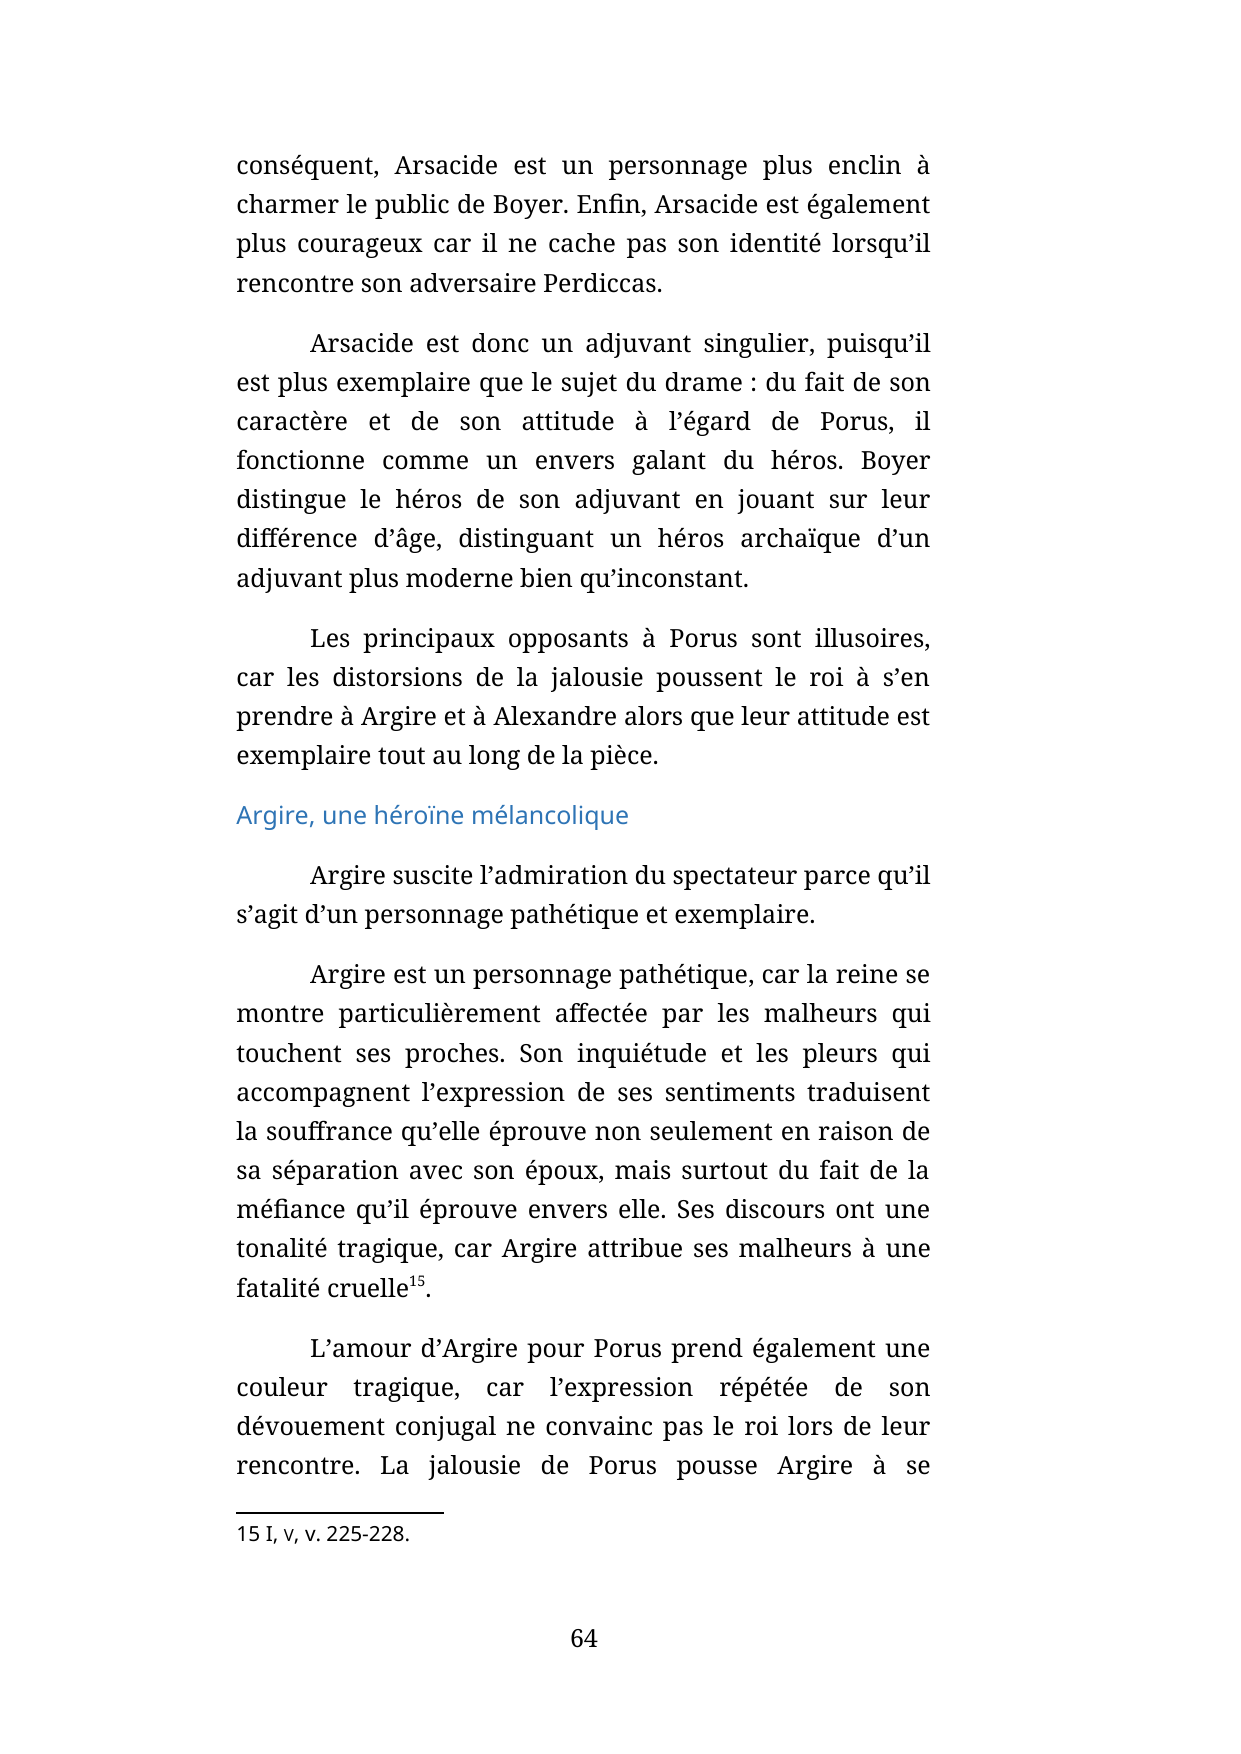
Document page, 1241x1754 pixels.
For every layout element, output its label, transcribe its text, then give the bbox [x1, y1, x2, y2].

subtitle Argire, une héroïne mélancolique [236, 798, 931, 832]
text I, v, v. 225-228. [236, 1519, 931, 1547]
text conséquent, Arsacide est un personnage plus enclin à charmer le public de Boyer. Enfin, Arsacide est également plus courageux car il ne cache pas son identité lorsqu’il rencontre son adversaire Perdiccas. [236, 148, 931, 299]
text Argire est un personnage pathétique, car la reine se montre particulièrement affectée par les malheurs qui touchent ses proches. Son inquiétude et les pleurs qui accompagnent l’expression de ses sentiments traduisent la souffrance qu’elle éprouve non seulement en raison de sa séparation avec son époux, mais surtout du fait de la méfiance qu’il éprouve envers elle. Ses discours ont une tonalité tragique, car Argire attribue ses malheurs à une fatalité cruelle. [236, 957, 931, 1304]
text Argire suscite l’admiration du spectateur parce qu’il s’agit d’un personnage pathétique et exemplaire. [236, 858, 931, 931]
text Arsacide est donc un adjuvant singulier, puisqu’il est plus exemplaire que le sujet du drame : du fait de son caractère et de son attitude à l’égard de Porus, il fonctionne comme un envers galant du héros. Boyer distingue le héros de son adjuvant en jouant sur leur différence d’âge, distinguant un héros archaïque d’un adjuvant plus moderne bien qu’inconstant. [236, 325, 931, 594]
text Les principaux opposants à Porus sont illusoires, car les distorsions de la jalousie poussent le roi à s’en prendre à Argire et à Alexandre alors que leur attitude est exemplaire tout au long de la pièce. [236, 620, 931, 772]
text L’amour d’Argire pour Porus prend également une couleur tragique, car l’expression répétée de son dévouement conjugal ne convainc pas le roi lors de leur rencontre. La jalousie de Porus pousse Argire à se [236, 1330, 931, 1482]
